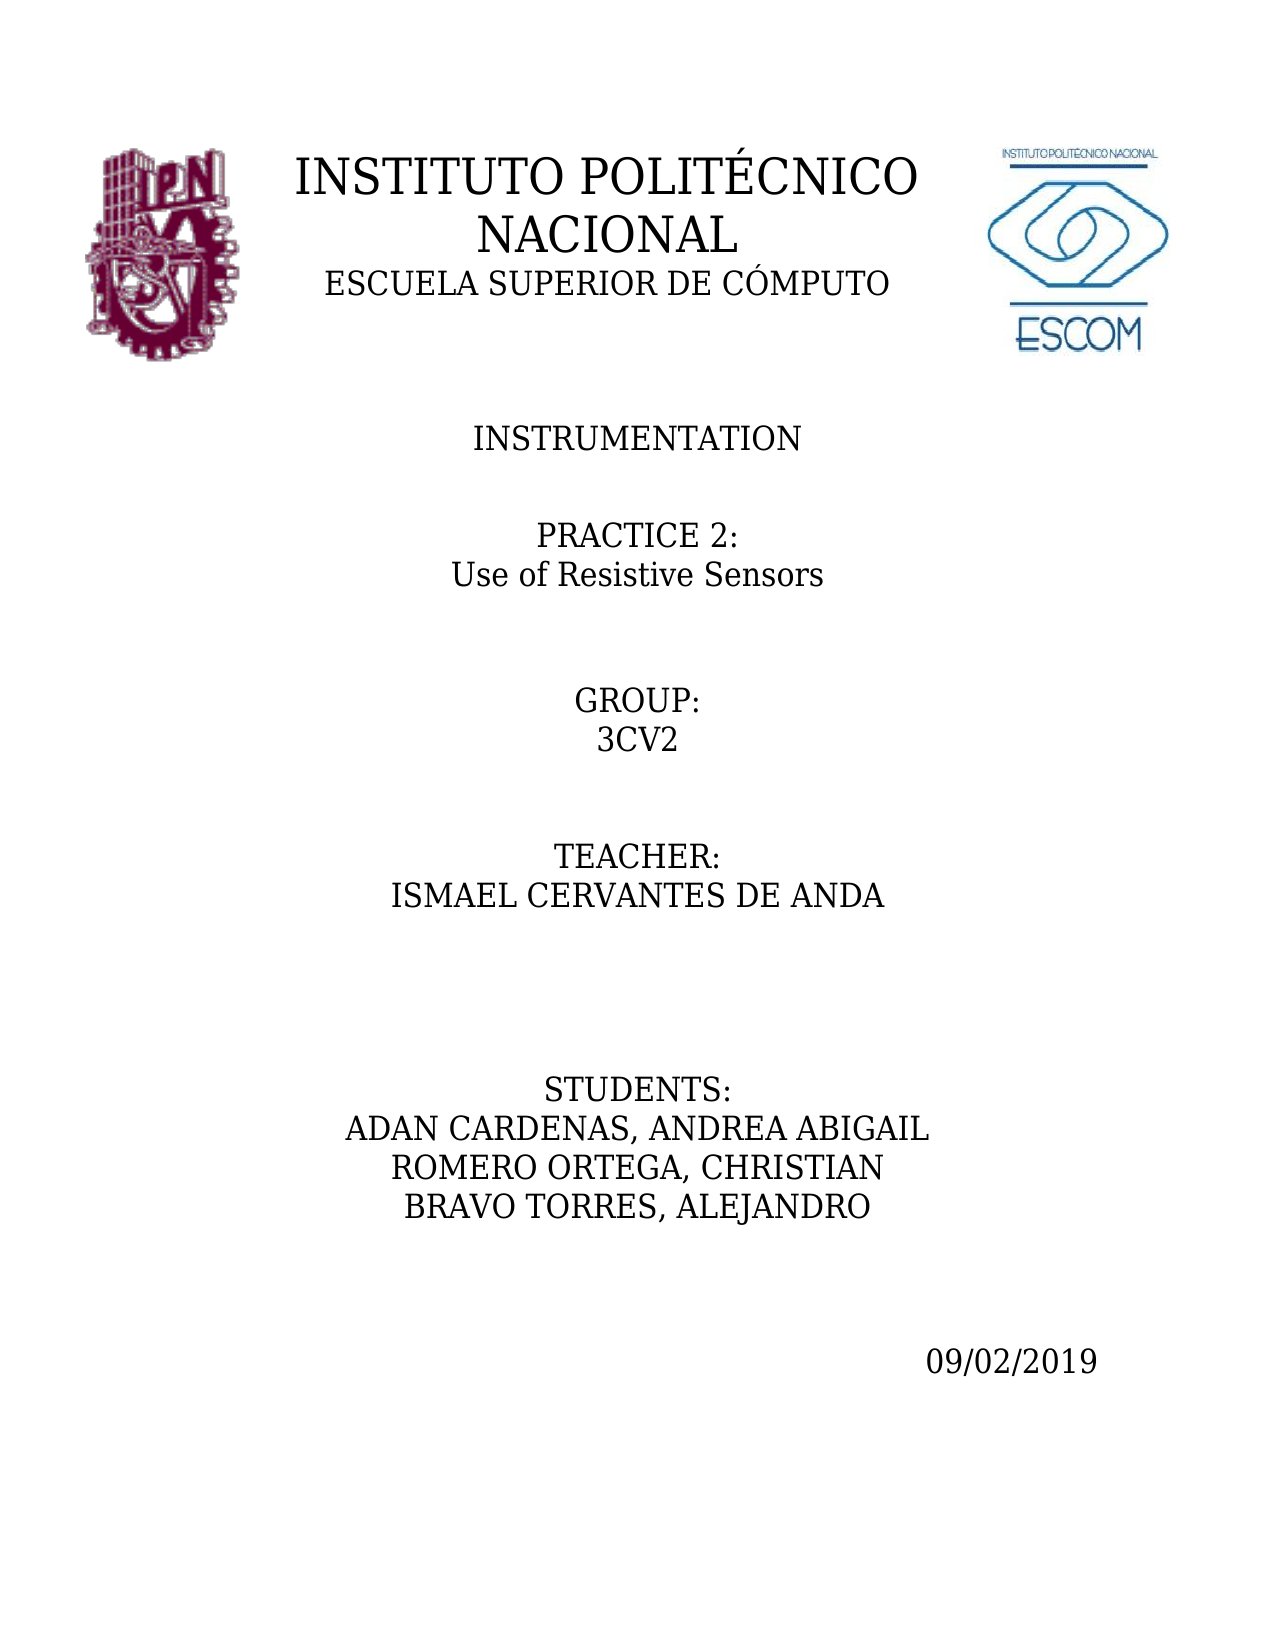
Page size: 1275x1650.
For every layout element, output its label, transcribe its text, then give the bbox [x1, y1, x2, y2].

text ESCUELA SUPERIOR DE CÓMPUTO [242, 264, 972, 303]
text PRACTICE 2: Use of Resistive Sensors [177, 517, 1098, 594]
text GROUP: [177, 682, 1098, 721]
text 3CV2 [177, 721, 1098, 760]
picture [972, 147, 1179, 356]
picture [85, 147, 242, 364]
text STUDENTS: ADAN CARDENAS, ANDREA ABIGAIL [177, 1071, 1098, 1148]
text ISMAEL CERVANTES DE ANDA [177, 876, 1098, 915]
text 09/02/2019 [177, 1342, 1098, 1381]
text INSTITUTO POLITÉCNICO [242, 148, 972, 206]
text BRAVO TORRES, ALEJANDRO [177, 1187, 1098, 1226]
text NACIONAL [242, 206, 972, 264]
text TEACHER: [177, 837, 1098, 876]
text ROMERO ORTEGA, CHRISTIAN [177, 1148, 1098, 1187]
text INSTRUMENTATION [177, 419, 1098, 458]
